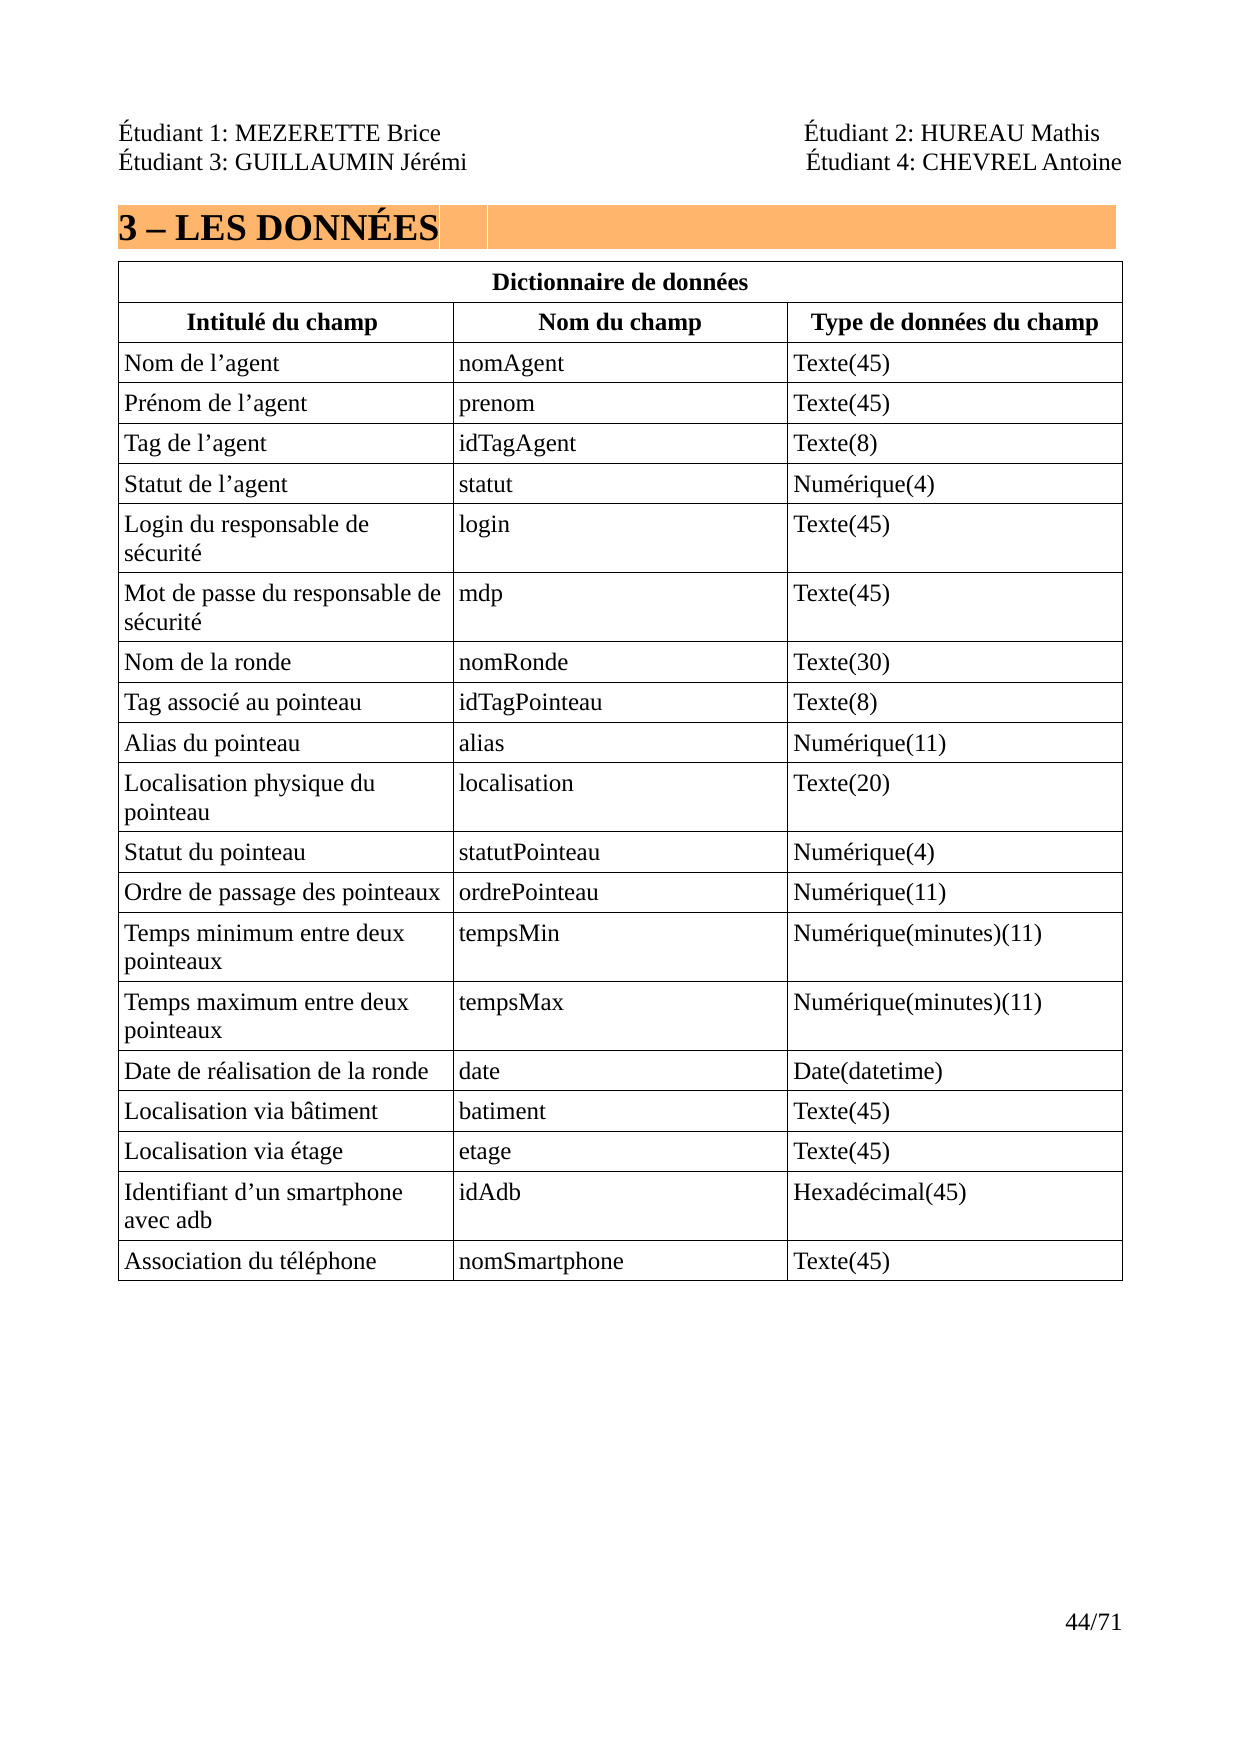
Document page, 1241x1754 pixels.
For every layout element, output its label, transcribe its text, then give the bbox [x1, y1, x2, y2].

table_cell alias [454, 723, 787, 762]
table_cell Localisation via bâtiment [119, 1091, 453, 1131]
table_cell Texte(45) [788, 1241, 1122, 1280]
table_cell Nom du champ [454, 303, 787, 342]
table_cell Texte(30) [788, 642, 1122, 682]
table_cell Texte(45) [788, 1132, 1122, 1171]
table_cell Texte(45) [788, 1091, 1122, 1131]
table_cell prenom [454, 383, 787, 422]
table_cell batiment [454, 1091, 787, 1131]
table_cell Statut de l’agent [119, 464, 453, 503]
table_cell Date(datetime) [788, 1051, 1122, 1090]
table_cell Texte(8) [788, 683, 1122, 722]
table_cell Numérique(minutes)(11) [788, 982, 1122, 1050]
table_cell Numérique(4) [788, 464, 1122, 503]
table_cell Numérique(minutes)(11) [788, 913, 1122, 981]
table_cell Tag associé au pointeau [119, 683, 453, 722]
table_cell etage [454, 1132, 787, 1171]
table_cell Texte(45) [788, 343, 1122, 382]
table_cell Texte(45) [788, 383, 1122, 422]
table_cell login [454, 504, 787, 572]
table_cell Nom de l’agent [119, 343, 453, 382]
table_cell Statut du pointeau [119, 832, 453, 872]
table_cell statut [454, 464, 787, 503]
table_cell Tag de l’agent [119, 424, 453, 463]
table_cell Identifiant d’un smartphone avec adb [119, 1172, 453, 1240]
table_cell nomSmartphone [454, 1241, 787, 1280]
table_cell Texte(8) [788, 424, 1122, 463]
table_cell nomRonde [454, 642, 787, 682]
table_cell Hexadécimal(45) [788, 1172, 1122, 1240]
table_cell Numérique(11) [788, 873, 1122, 912]
table_cell statutPointeau [454, 832, 787, 872]
table_cell Texte(45) [788, 573, 1122, 641]
table_cell nomAgent [454, 343, 787, 382]
table_cell tempsMin [454, 913, 787, 981]
subtitle 3 – LES DONNÉES [118, 205, 1122, 249]
table_cell Ordre de passage des pointeaux [119, 873, 453, 912]
table_cell Date de réalisation de la ronde [119, 1051, 453, 1090]
table_cell Type de données du champ [788, 303, 1122, 342]
table_cell ordrePointeau [454, 873, 787, 912]
table_cell idAdb [454, 1172, 787, 1240]
table_cell Localisation physique du pointeau [119, 763, 453, 831]
table_cell mdp [454, 573, 787, 641]
table_cell Prénom de l’agent [119, 383, 453, 422]
table_cell Numérique(4) [788, 832, 1122, 872]
table_cell Association du téléphone [119, 1241, 453, 1280]
table_cell Login du responsable de sécurité [119, 504, 453, 572]
table_cell idTagAgent [454, 424, 787, 463]
table_cell Texte(45) [788, 504, 1122, 572]
table_cell Alias du pointeau [119, 723, 453, 762]
table_cell idTagPointeau [454, 683, 787, 722]
table_cell date [454, 1051, 787, 1090]
table_cell tempsMax [454, 982, 787, 1050]
table_cell Texte(20) [788, 763, 1122, 831]
table_cell Temps maximum entre deux pointeaux [119, 982, 453, 1050]
table_cell Localisation via étage [119, 1132, 453, 1171]
table_cell Nom de la ronde [119, 642, 453, 682]
table_header Dictionnaire de données [119, 262, 1122, 302]
table_cell Temps minimum entre deux pointeaux [119, 913, 453, 981]
table_cell Intitulé du champ [119, 303, 453, 342]
table_cell localisation [454, 763, 787, 831]
table_cell Mot de passe du responsable de sécurité [119, 573, 453, 641]
table_cell Numérique(11) [788, 723, 1122, 762]
